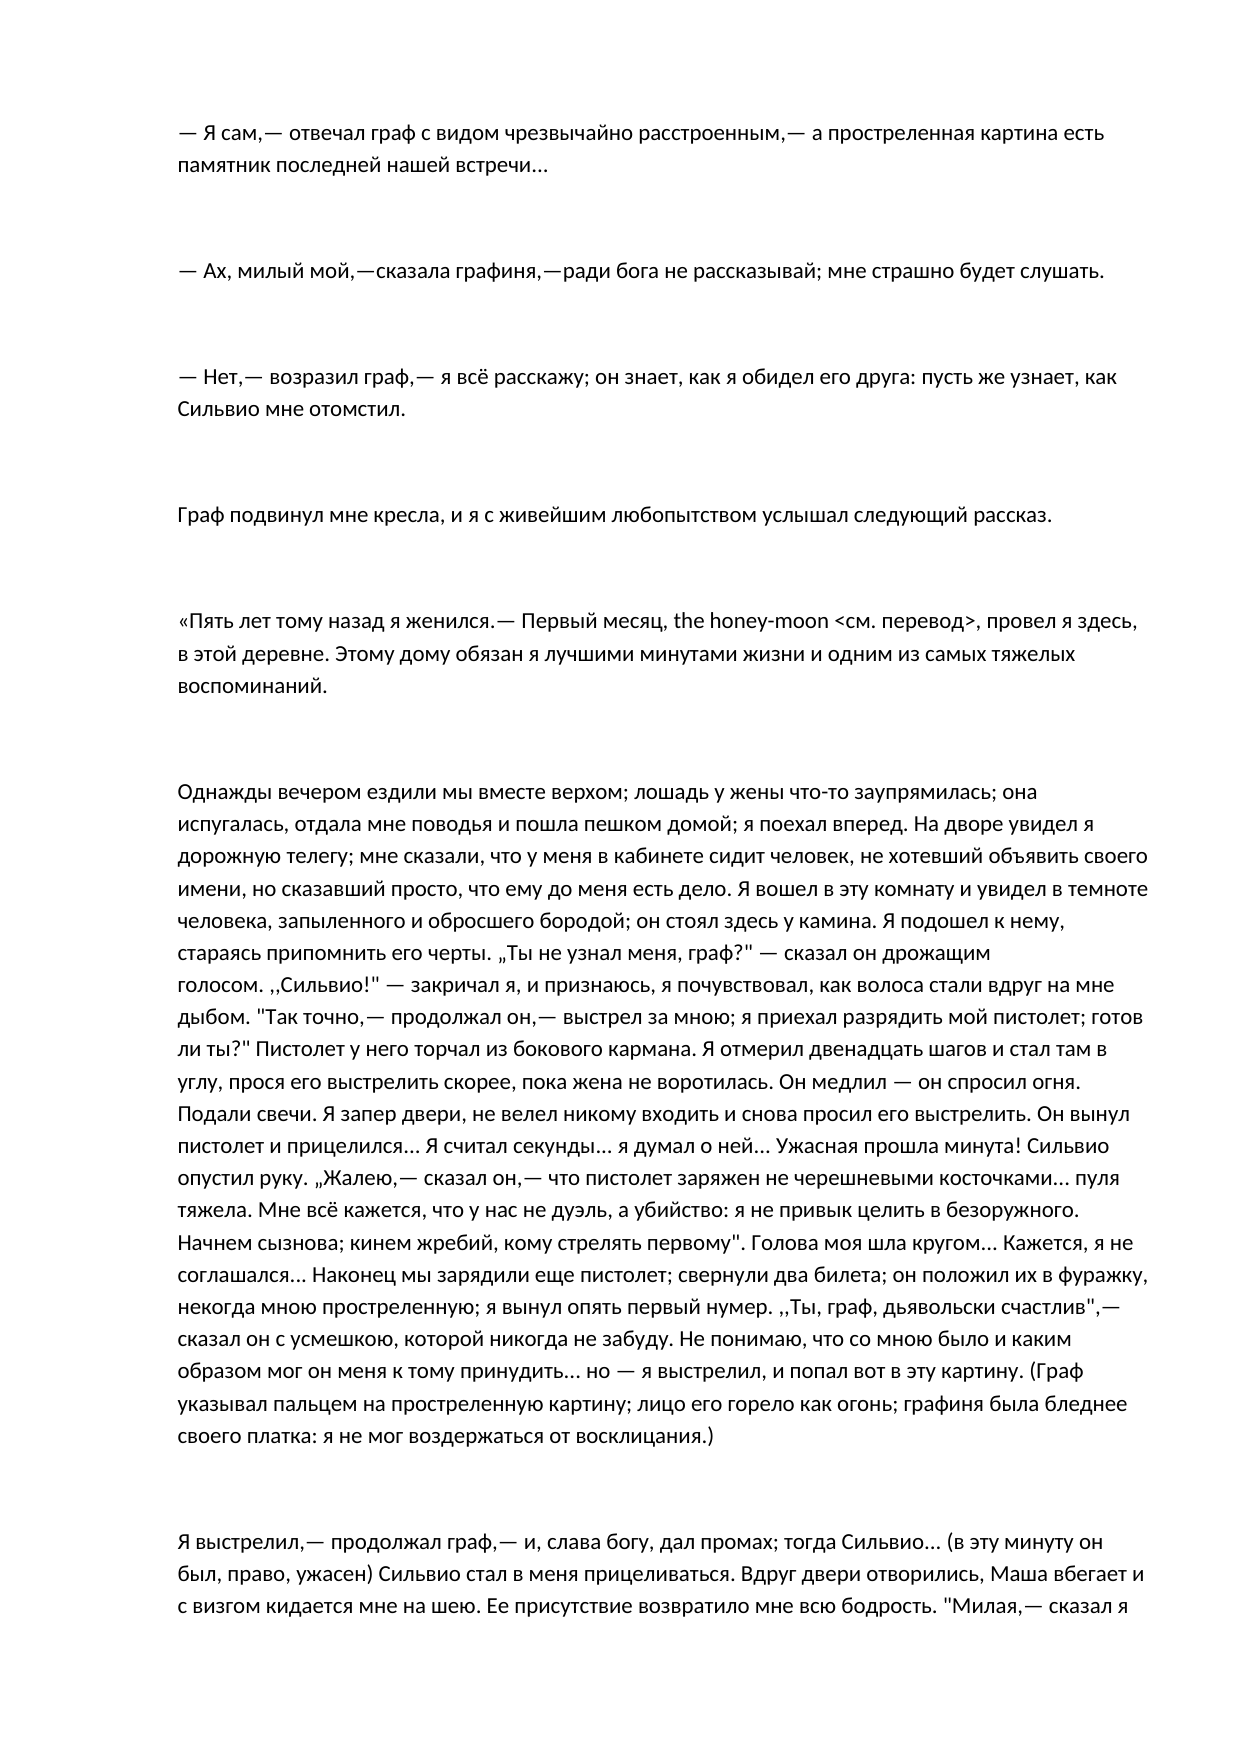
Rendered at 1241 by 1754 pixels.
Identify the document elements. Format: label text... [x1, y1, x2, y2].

text Однажды вечером ездили мы вместе верхом; лошадь у жены что-то заупрямилась; она испугалась, отдала мне поводья и пошла пешком домой; я поехал вперед. На дворе увидел я дорожную телегу; мне сказали, что у меня в кабинете сидит человек, не хотевший объявить своего имени, но сказавший просто, что ему до меня есть дело. Я вошел в эту комнату и увидел в темноте человека, запыленного и обросшего бородой; он стоял здесь у камина. Я подошел к нему, стараясь припомнить его черты. „Ты не узнал меня, граф?" — сказал он дрожащим голосом. ,,Сильвио!" — закричал я, и признаюсь, я почувствовал, как волоса стали вдруг на мне дыбом. "Так точно,— продолжал он,— выстрел за мною; я приехал разрядить мой пистолет; готов ли ты?" Пистолет у него торчал из бокового кармана. Я отмерил двенадцать шагов и стал там в углу, прося его выстрелить скорее, пока жена не воротилась. Он медлил — он спросил огня. Подали свечи. Я запер двери, не велел никому входить и снова просил его выстрелить. Он вынул пистолет и прицелился... Я считал секунды... я думал о ней... Ужасная прошла минута! Сильвио опустил руку. „Жалею,— сказал он,— что пистолет заряжен не черешневыми косточками... пуля тяжела. Мне всё кажется, что у нас не дуэль, а убийство: я не привык целить в безоружного. Начнем сызнова; кинем жребий, кому стрелять первому". Голова моя шла кругом... Кажется, я не соглашался... Наконец мы зарядили еще пистолет; свернули два билета; он положил их в фуражку, некогда мною простреленную; я вынул опять первый нумер. ,,Ты, граф, дьявольски счастлив",—сказал он с усмешкою, которой никогда не забуду. Не понимаю, что со мною было и каким образом мог он меня к тому принудить... но — я выстрелил, и попал вот в эту картину. (Граф указывал пальцем на простреленную картину; лицо его горело как огонь; графиня была бледнее своего платка: я не мог воздержаться от восклицания.) [177, 777, 1152, 1449]
text — Ах, милый мой,—сказала графиня,—ради бога не рассказывай; мне страшно будет слушать. [177, 256, 1152, 284]
text Граф подвинул мне кресла, и я с живейшим любопытством услышал следующий рассказ. [177, 501, 1152, 529]
text — Нет,— возразил граф,— я всё расскажу; он знает, как я обидел его друга: пусть же узнает, как Сильвио мне отомстил. [177, 362, 1152, 423]
text Я выстрелил,— продолжал граф,— и, слава богу, дал промах; тогда Сильвио... (в эту минуту он был, право, ужасен) Сильвио стал в меня прицеливаться. Вдруг двери отворились, Маша вбегает и с визгом кидается мне на шею. Ее присутствие возвратило мне всю бодрость. "Милая,— сказал я [177, 1527, 1152, 1619]
text «Пять лет тому назад я женился.— Первый месяц, the honey-moon <см. перевод>, провел я здесь, в этой деревне. Этому дому обязан я лучшими минутами жизни и одним из самых тяжелых воспоминаний. [177, 607, 1152, 699]
text — Я сам,— отвечал граф с видом чрезвычайно расстроенным,— а простреленная картина есть памятник последней нашей встречи... [177, 118, 1152, 178]
